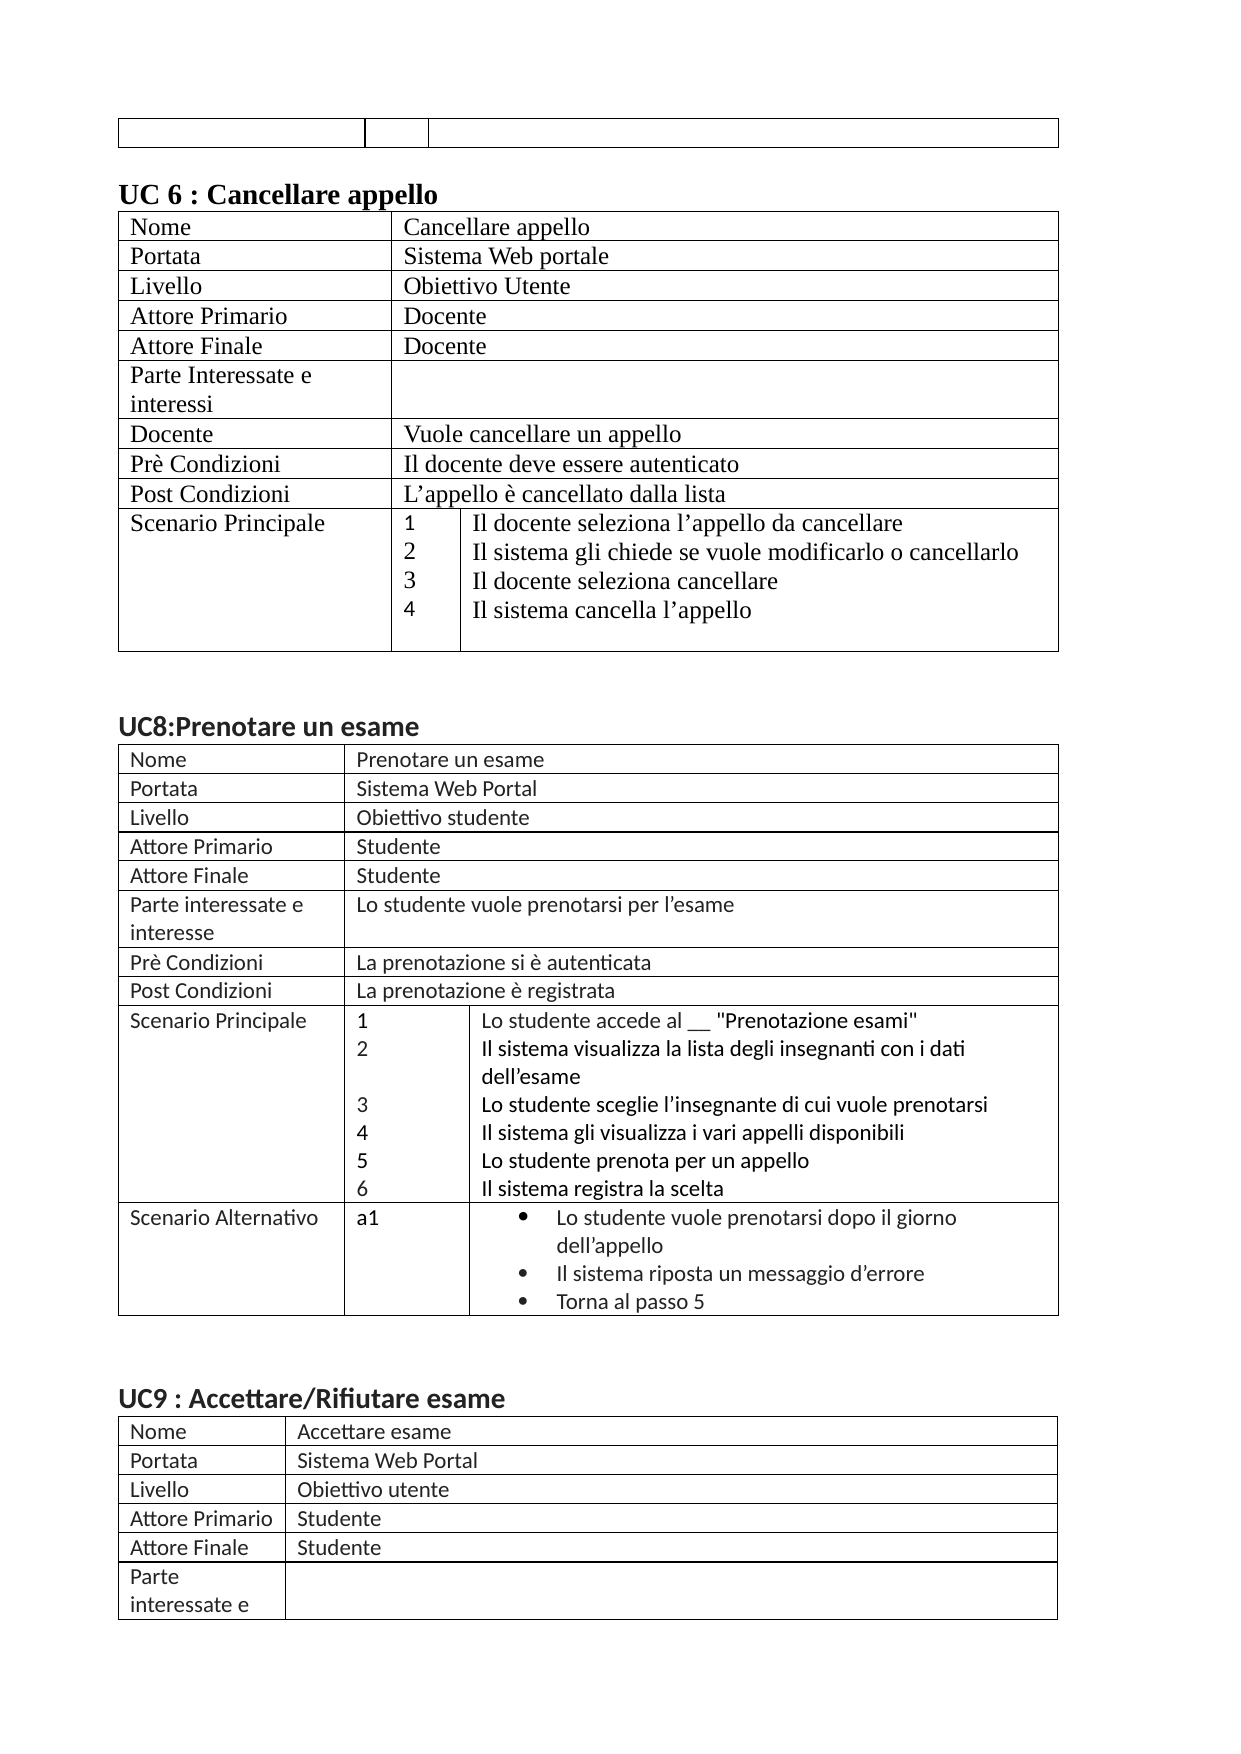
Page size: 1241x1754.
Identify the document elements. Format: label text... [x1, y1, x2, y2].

table_cell a1 [345, 1203, 469, 1315]
table_header Cancellare appello [392, 212, 1058, 240]
table_cell [366, 119, 428, 147]
table_cell Parte Interessate e interessi [119, 361, 391, 418]
table_cell Attore Primario [119, 301, 391, 330]
table_cell 1 2 3 4 5 6 [345, 1006, 469, 1202]
table_cell Docente [392, 301, 1058, 330]
table_header Nome [119, 212, 391, 240]
table_cell Attore Primario [119, 833, 344, 860]
table_cell Scenario Principale [119, 1006, 344, 1202]
table_cell Portata [119, 774, 344, 802]
table_cell [392, 361, 1058, 418]
table_cell Sistema Web Portal [345, 774, 1058, 802]
table_cell Parte interessate e interesse [119, 891, 344, 947]
table_cell [286, 1563, 1057, 1618]
table_header Prenotare un esame [345, 745, 1058, 773]
table_cell Parte interessate e [119, 1563, 285, 1618]
table_cell Docente [119, 419, 391, 448]
table_cell Attore Finale [119, 861, 344, 889]
table_cell Sistema Web portale [392, 241, 1058, 270]
table_cell Prè Condizioni [119, 948, 344, 976]
table_cell Studente [345, 861, 1058, 889]
table_cell Sistema Web Portal [286, 1446, 1057, 1474]
text UC 6 : Cancellare appello [118, 177, 1122, 211]
table_cell [429, 119, 1058, 147]
table_cell Lo studente vuole prenotarsi per l’esame [345, 891, 1058, 947]
table_cell Studente [286, 1504, 1057, 1532]
table_cell Livello [119, 271, 391, 300]
table_cell [119, 119, 364, 147]
table_cell Attore Finale [119, 1533, 285, 1561]
table_header Accettare esame [286, 1417, 1057, 1445]
table_cell L’appello è cancellato dalla lista [392, 479, 1058, 507]
table_cell Livello [119, 803, 344, 831]
table_cell 1 2 3 4 [392, 509, 460, 651]
table_cell Portata [119, 1446, 285, 1474]
table_cell Obiettivo utente [286, 1475, 1057, 1503]
text UC8:Prenotare un esame [118, 708, 1122, 744]
table_cell Post Condizioni [119, 479, 391, 507]
table_cell La prenotazione si è autenticata [345, 948, 1058, 976]
table_cell Lo studente vuole prenotarsi dopo il giorno dell’appello Il sistema riposta un messaggio d’errore Torna al passo 5 [470, 1203, 1058, 1315]
table_cell Studente [286, 1533, 1057, 1561]
table_cell Scenario Principale [119, 509, 391, 651]
table_cell Attore Primario [119, 1504, 285, 1532]
table_cell Docente [392, 331, 1058, 359]
table_cell Obiettivo studente [345, 803, 1058, 831]
table_cell Portata [119, 241, 391, 270]
table_cell Lo studente accede al __ "Prenotazione esami" Il sistema visualizza la lista degli insegnanti con i dati dell’esame Lo studente sceglie l’insegnante di cui vuole prenotarsi Il sistema gli visualizza i vari appelli disponibili Lo studente prenota per un appello Il sistema registra la scelta [470, 1006, 1058, 1202]
table_cell Post Condizioni [119, 977, 344, 1005]
table_cell Obiettivo Utente [392, 271, 1058, 300]
table_cell Il docente deve essere autenticato [392, 449, 1058, 478]
table_cell Prè Condizioni [119, 449, 391, 478]
table_cell La prenotazione è registrata [345, 977, 1058, 1005]
table_header Nome [119, 1417, 285, 1445]
table_cell Studente [345, 833, 1058, 860]
table_cell Livello [119, 1475, 285, 1503]
table_cell Vuole cancellare un appello [392, 419, 1058, 448]
table_cell Attore Finale [119, 331, 391, 359]
table_cell Scenario Alternativo [119, 1203, 344, 1315]
text UC9 : Accettare/Rifiutare esame [118, 1380, 1122, 1416]
table_cell Il docente seleziona l’appello da cancellare Il sistema gli chiede se vuole modificarlo o cancellarlo Il docente seleziona cancellare Il sistema cancella l’appello [461, 509, 1058, 651]
table_header Nome [119, 745, 344, 773]
